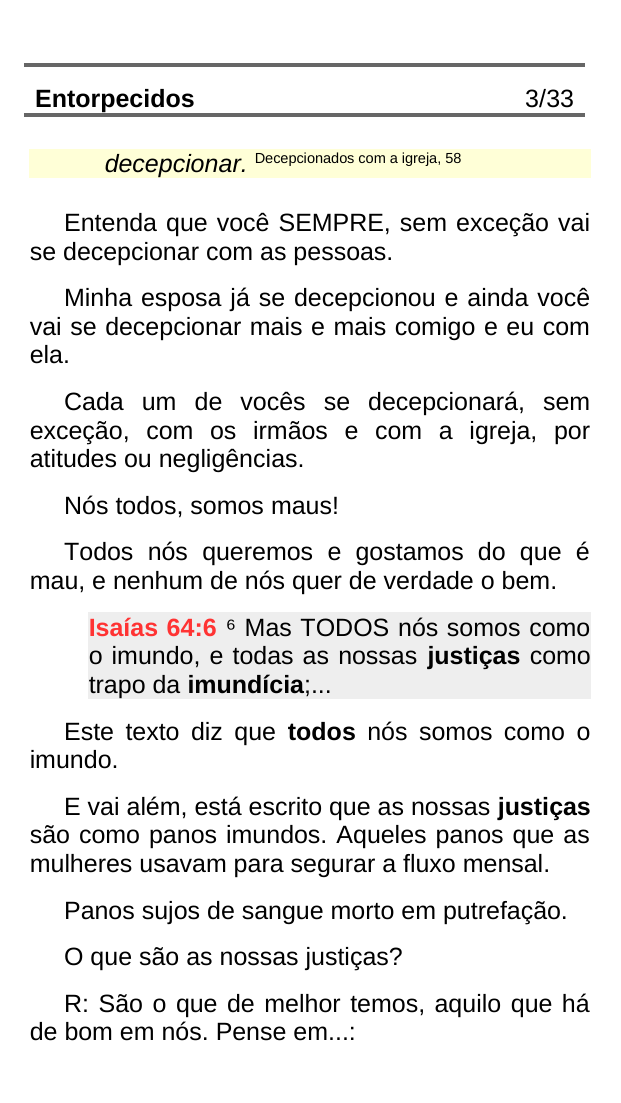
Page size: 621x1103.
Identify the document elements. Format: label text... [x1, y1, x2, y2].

list Minha esposa já se decepcionou e ainda você vai se decepcionar mais e mais comigo e eu com ela. [29, 283, 591, 369]
list decepcionar. Decepcionados com a igreja, 58 [29, 149, 591, 178]
text Isaías 64:6 ⁶ Mas TODOS nós somos como o imundo, e todas as nossas justiças como trapo da imundícia;... [88, 612, 591, 699]
list O que são as nossas justiças? [29, 942, 591, 971]
list Entenda que você SEMPRE, sem exceção vai se decepcionar com as pessoas. [29, 208, 591, 265]
list Panos sujos de sangue morto em putrefação. [29, 896, 591, 924]
list R: São o que de melhor temos, aquilo que há de bom em nós. Pense em...: [29, 988, 591, 1046]
list Nós todos, somos maus! [29, 491, 591, 519]
list Cada um de vocês se decepcionará, sem exceção, com os irmãos e com a igreja, por atitudes ou negligências. [29, 387, 591, 473]
list Todos nós queremos e gostamos do que é mau, e nenhum de nós quer de verdade o bem. [29, 537, 591, 595]
list Este texto diz que todos nós somos como o imundo. [29, 716, 591, 774]
list E vai além, está escrito que as nossas justiças são como panos imundos. Aqueles panos que as mulheres usavam para segurar a fluxo mensal. [29, 792, 591, 878]
